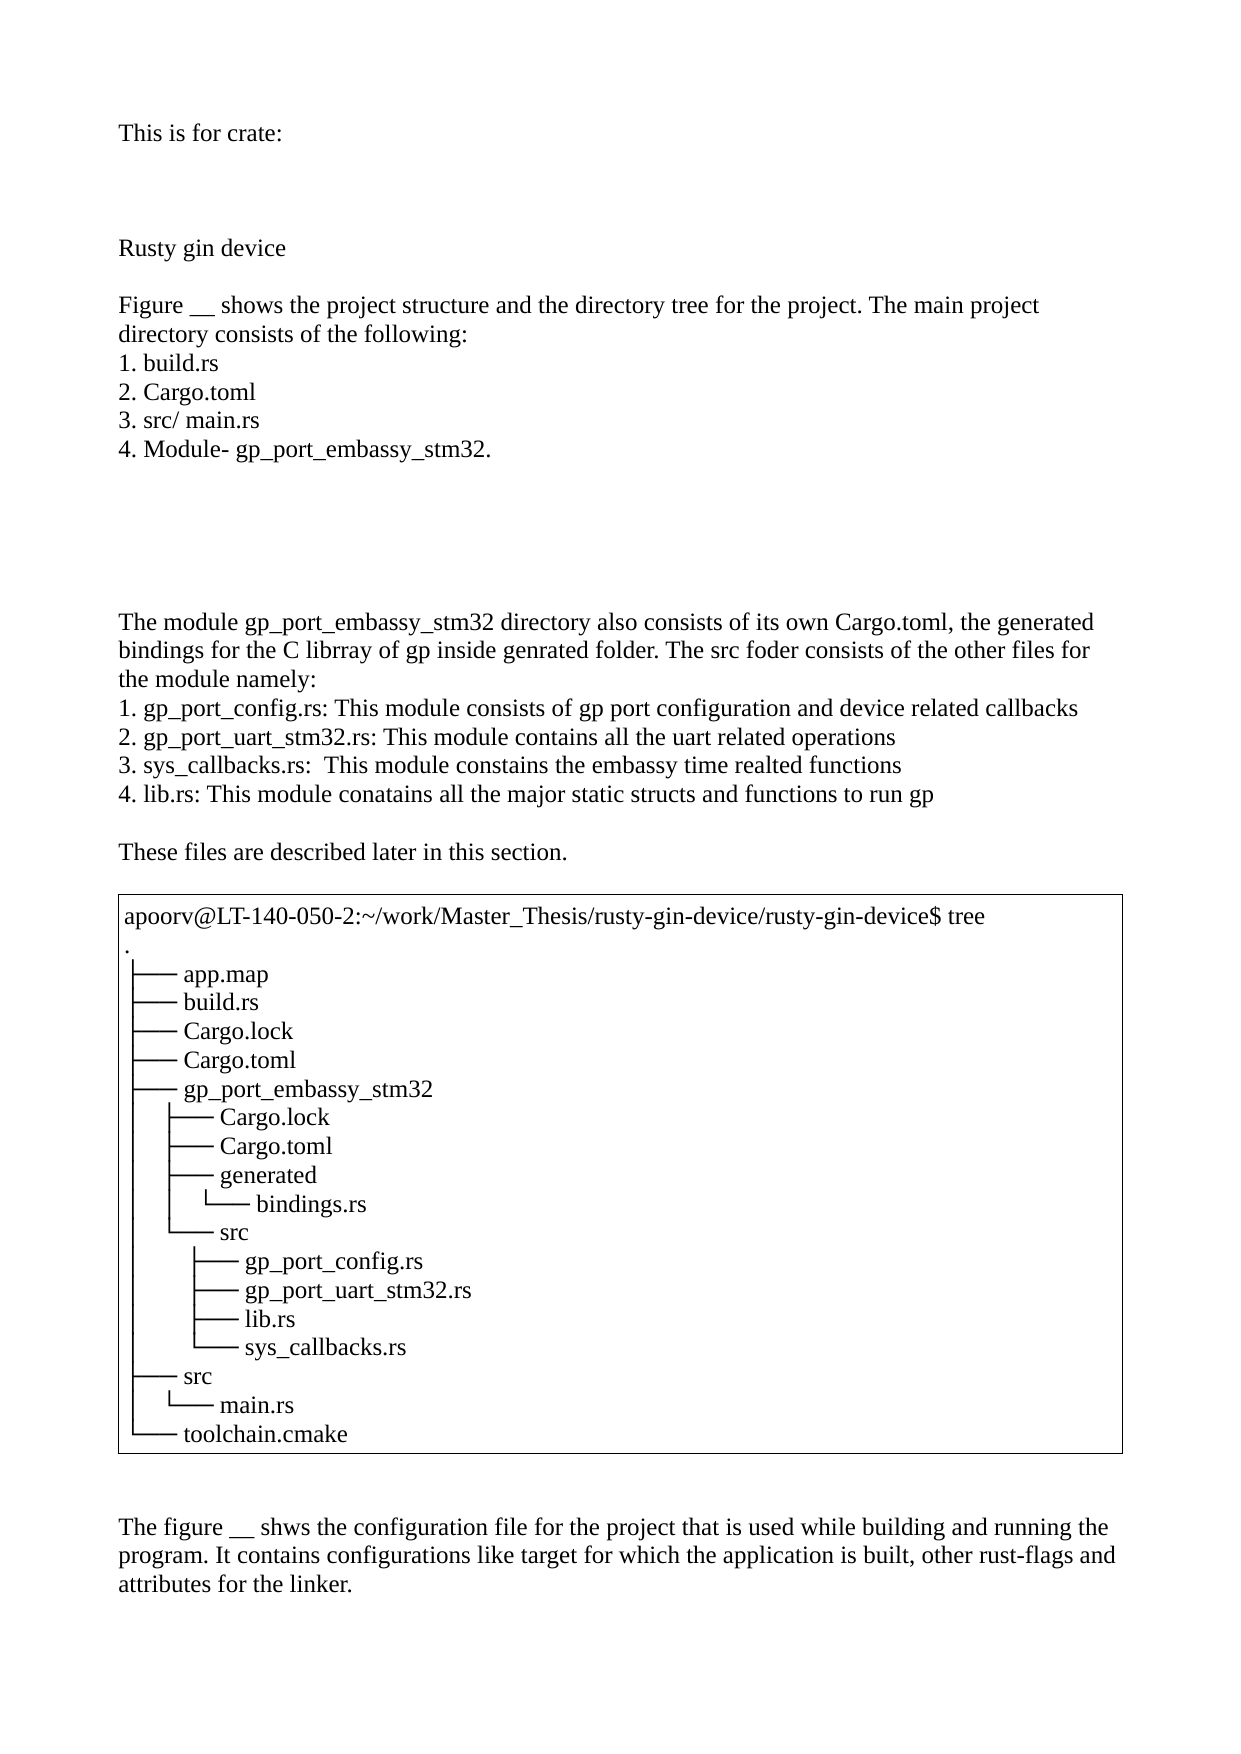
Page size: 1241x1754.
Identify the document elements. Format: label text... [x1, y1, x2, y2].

text 3. sys_callbacks.rs: This module constains the embassy time realted functions [118, 751, 1122, 779]
text 2. gp_port_uart_stm32.rs: This module contains all the uart related operations [118, 722, 1122, 751]
text 1. gp_port_config.rs: This module consists of gp port configuration and device related callbacks [118, 693, 1122, 722]
text The module gp_port_embassy_stm32 directory also consists of its own Cargo.toml, the generated bindings for the C librray of gp inside genrated folder. The src foder consists of the other files for the module namely: [118, 607, 1122, 693]
text The figure __ shws the configuration file for the project that is used while building and running the program. It contains configurations like target for which the application is built, other rust-flags and attributes for the linker. [118, 1512, 1122, 1598]
text Figure __ shows the project structure and the directory tree for the project. The main project directory consists of the following: [118, 291, 1122, 348]
text 2. Cargo.toml [118, 377, 1122, 406]
text Rusty gin device [118, 233, 1122, 262]
text 1. build.rs [118, 348, 1122, 377]
text This is for crate: [118, 118, 1122, 147]
text 3. src/ main.rs [118, 406, 1122, 434]
text 4. lib.rs: This module conatains all the major static structs and functions to run gp [118, 779, 1122, 808]
table_header apoorv@LT-140-050-2:~/work/Master_Thesis/rusty-gin-device/rusty-gin-device$ tree . ├── app.map ├── build.rs ├── Cargo.lock ├── Cargo.toml ├── gp_port_embassy_stm32 │ ├── Cargo.lock │ ├── Cargo.toml │ ├── generated │ │ └── bindings.rs │ └── src │ ├── gp_port_config.rs │ ├── gp_port_uart_stm32.rs │ ├── lib.rs │ └── sys_callbacks.rs ├── src │ └── main.rs └── toolchain.cmake [119, 895, 1122, 1453]
text These files are described later in this section. [118, 837, 1122, 866]
text 4. Module- gp_port_embassy_stm32. [118, 434, 1122, 463]
